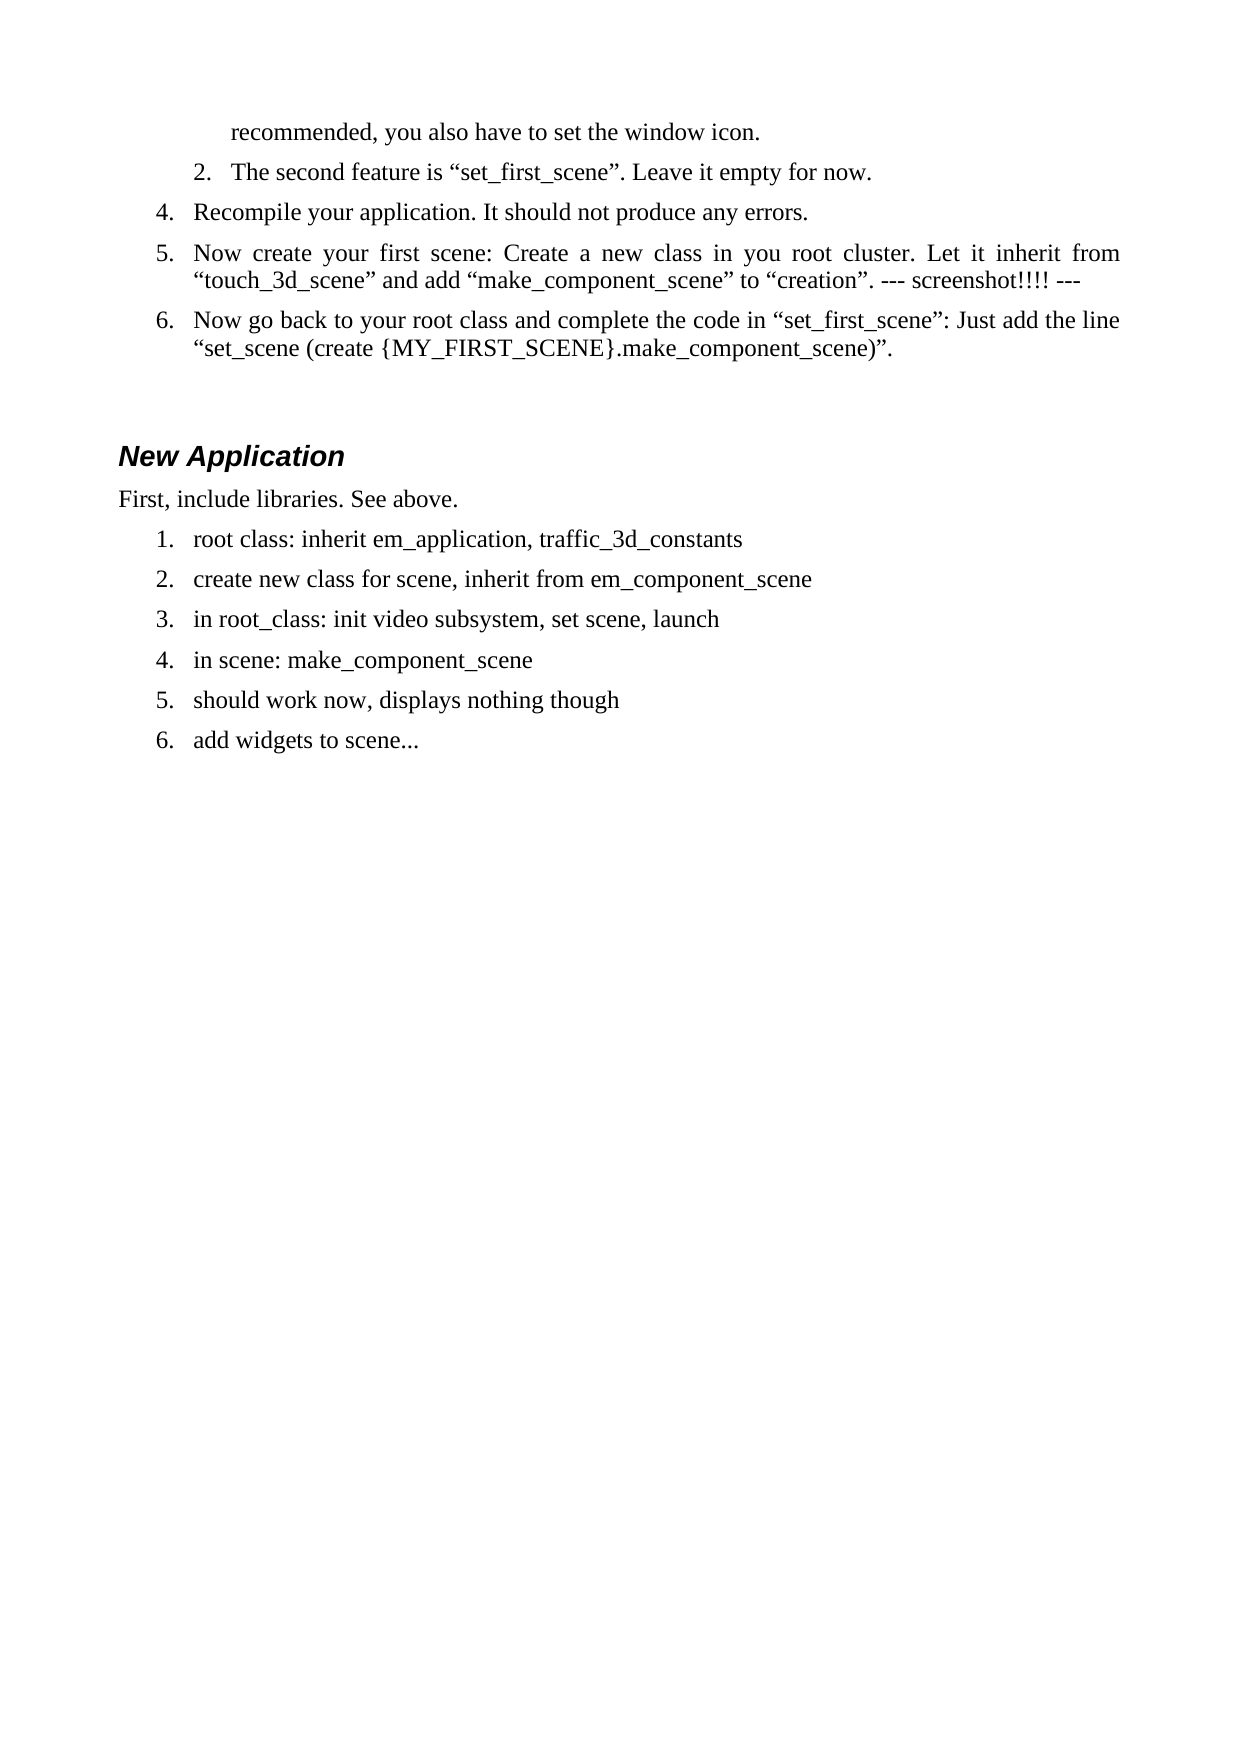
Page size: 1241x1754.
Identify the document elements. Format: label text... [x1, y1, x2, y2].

list Now go back to your root class and complete the code in “set_first_scene”: Just add the line “set_scene (create {MY_FIRST_SCENE}.make_component_scene)”. [156, 307, 1122, 362]
list Recompile your application. It should not produce any errors. [156, 198, 1122, 226]
list in root_class: init video subsystem, set scene, launch [156, 606, 1122, 633]
list root class: inherit em_application, traffic_3d_constants [156, 525, 1122, 553]
list should work now, displays nothing though [156, 686, 1122, 714]
list create new class for scene, inherit from em_component_scene [156, 565, 1122, 593]
subtitle New Application [118, 440, 1122, 472]
text First, include libraries. See above. [118, 485, 1122, 513]
list in scene: make_component_scene [156, 646, 1122, 673]
list Now create your first scene: Create a new class in you root cluster. Let it inherit from “touch_3d_scene” and add “make_component_scene” to “creation”. --- screenshot!!!! --- [156, 239, 1122, 294]
list recommended, you also have to set the window icon. [193, 118, 1122, 146]
list add widgets to scene... [156, 726, 1122, 754]
list The second feature is “set_first_scene”. Leave it empty for now. [193, 158, 1122, 186]
